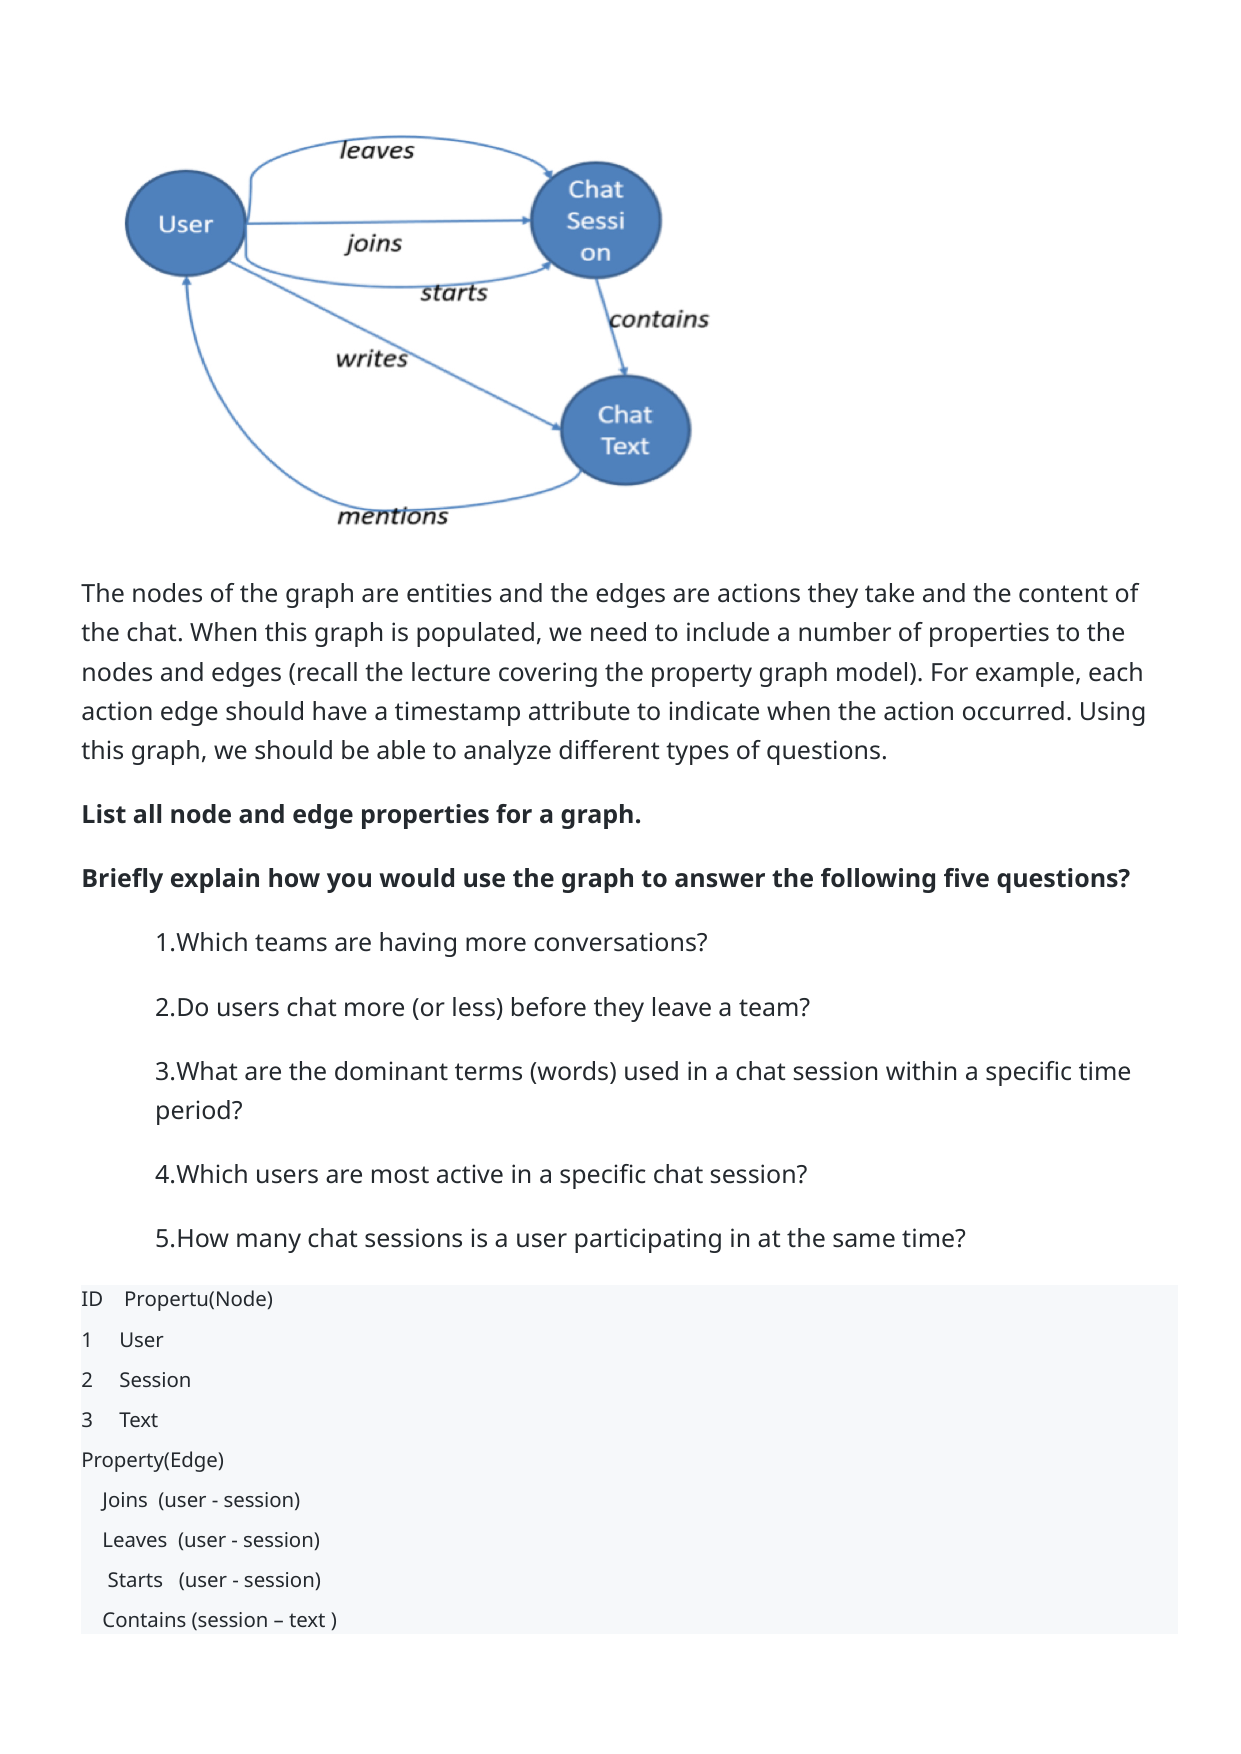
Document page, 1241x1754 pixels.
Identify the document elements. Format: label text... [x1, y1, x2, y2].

list Do users chat more (or less) before they leave a team? [81, 989, 1178, 1023]
text 3 Text [81, 1405, 1178, 1433]
text ID Propertu(Node) [81, 1285, 1178, 1313]
list How many chat sessions is a user participating in at the same time? [81, 1221, 1178, 1255]
text Contains (session – text ) [81, 1606, 1178, 1634]
text Briefly explain how you would use the graph to answer the following five questions? [81, 861, 1178, 895]
text 2 Session [81, 1365, 1178, 1393]
text Joins (user - session) [81, 1486, 1178, 1513]
list Which teams are having more conversations? [81, 925, 1178, 959]
text Leaves (user - session) [81, 1526, 1178, 1553]
text 1 User [81, 1325, 1178, 1353]
list What are the dominant terms (words) used in a chat session within a specific time period? [81, 1053, 1178, 1127]
text Property(Edge) [81, 1446, 1178, 1473]
text Starts (user - session) [81, 1566, 1178, 1593]
list Which users are most active in a specific chat session? [81, 1157, 1178, 1191]
picture [81, 118, 758, 547]
text List all node and edge properties for a graph. [81, 797, 1178, 831]
text The nodes of the graph are entities and the edges are actions they take and the content of the chat. When this graph is populated, we need to include a number of properties to the nodes and edges (recall the lecture covering the property graph model). For example, each action edge should have a timestamp attribute to indicate when the action occurred. Using this graph, we should be able to analyze different types of questions. [81, 576, 1178, 767]
